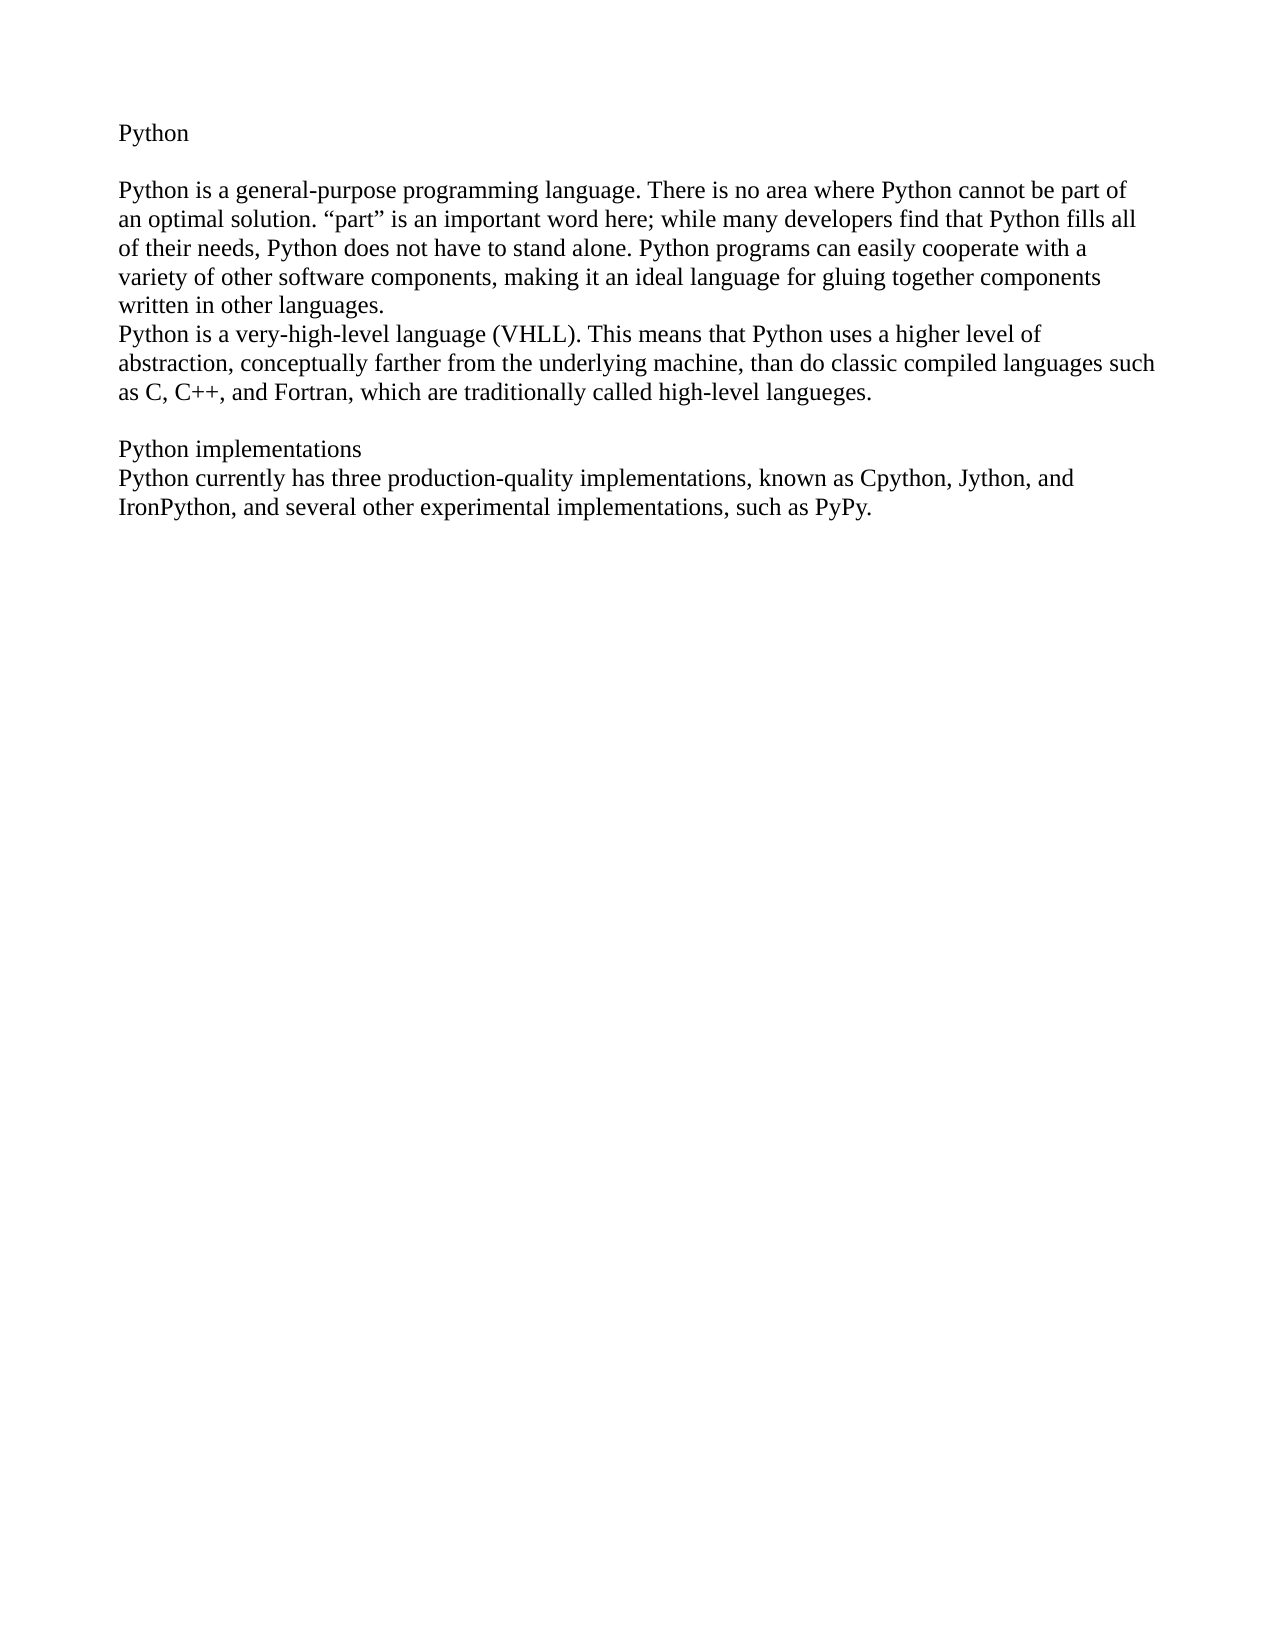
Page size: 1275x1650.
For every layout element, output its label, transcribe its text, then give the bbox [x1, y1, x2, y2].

text Python [118, 118, 1157, 147]
text Python implementations [118, 434, 1157, 463]
text Python is a general-purpose programming language. There is no area where Python cannot be part of an optimal solution. “part” is an important word here; while many developers find that Python fills all of their needs, Python does not have to stand alone. Python programs can easily cooperate with a variety of other software components, making it an ideal language for gluing together components written in other languages. [118, 176, 1157, 319]
text Python currently has three production-quality implementations, known as Cpython, Jython, and IronPython, and several other experimental implementations, such as PyPy. [118, 463, 1157, 521]
text Python is a very-high-level language (VHLL). This means that Python uses a higher level of abstraction, conceptually farther from the underlying machine, than do classic compiled languages such as C, C++, and Fortran, which are traditionally called high-level langueges. [118, 319, 1157, 406]
